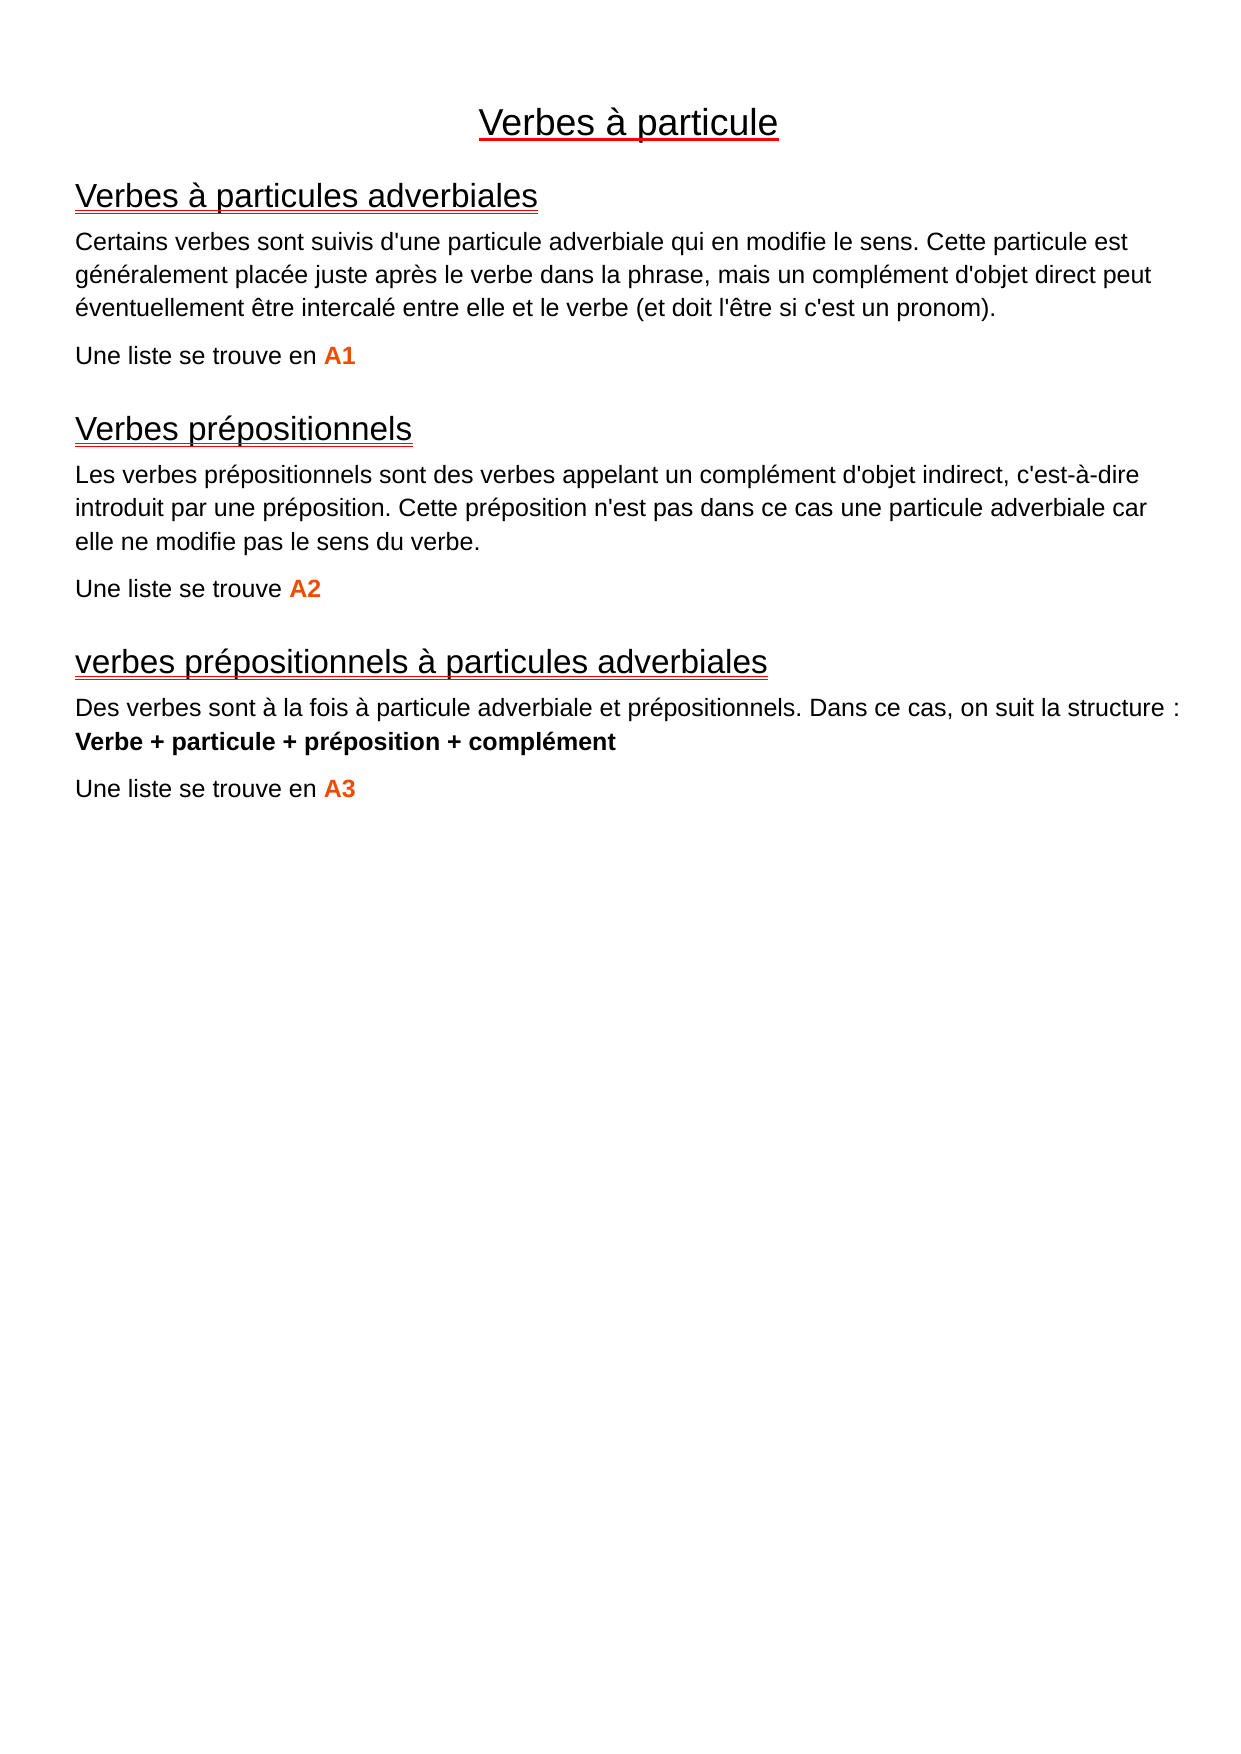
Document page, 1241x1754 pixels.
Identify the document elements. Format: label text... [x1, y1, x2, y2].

subtitle verbes prépositionnels à particules adverbiales [75, 642, 1182, 681]
text Une liste se trouve en A3 [75, 774, 1182, 803]
text Une liste se trouve en A1 [75, 341, 1182, 370]
subtitle Verbes à particule [75, 100, 1182, 143]
text Une liste se trouve A2 [75, 574, 1182, 603]
text Certains verbes sont suivis d'une particule adverbiale qui en modifie le sens. Cette particule est généralement placée juste après le verbe dans la phrase, mais un complément d'objet direct peut éventuellement être intercalé entre elle et le verbe (et doit l'être si c'est un pronom). [75, 227, 1182, 322]
text Les verbes prépositionnels sont des verbes appelant un complément d'objet indirect, c'est-à-dire introduit par une préposition. Cette préposition n'est pas dans ce cas une particule adverbiale car elle ne modifie pas le sens du verbe. [75, 460, 1182, 555]
subtitle Verbes prépositionnels [75, 409, 1182, 448]
subtitle Verbes à particules adverbiales [75, 176, 1182, 215]
text Des verbes sont à la fois à particule adverbiale et prépositionnels. Dans ce cas, on suit la structure : Verbe + particule + préposition + complément [75, 693, 1182, 755]
